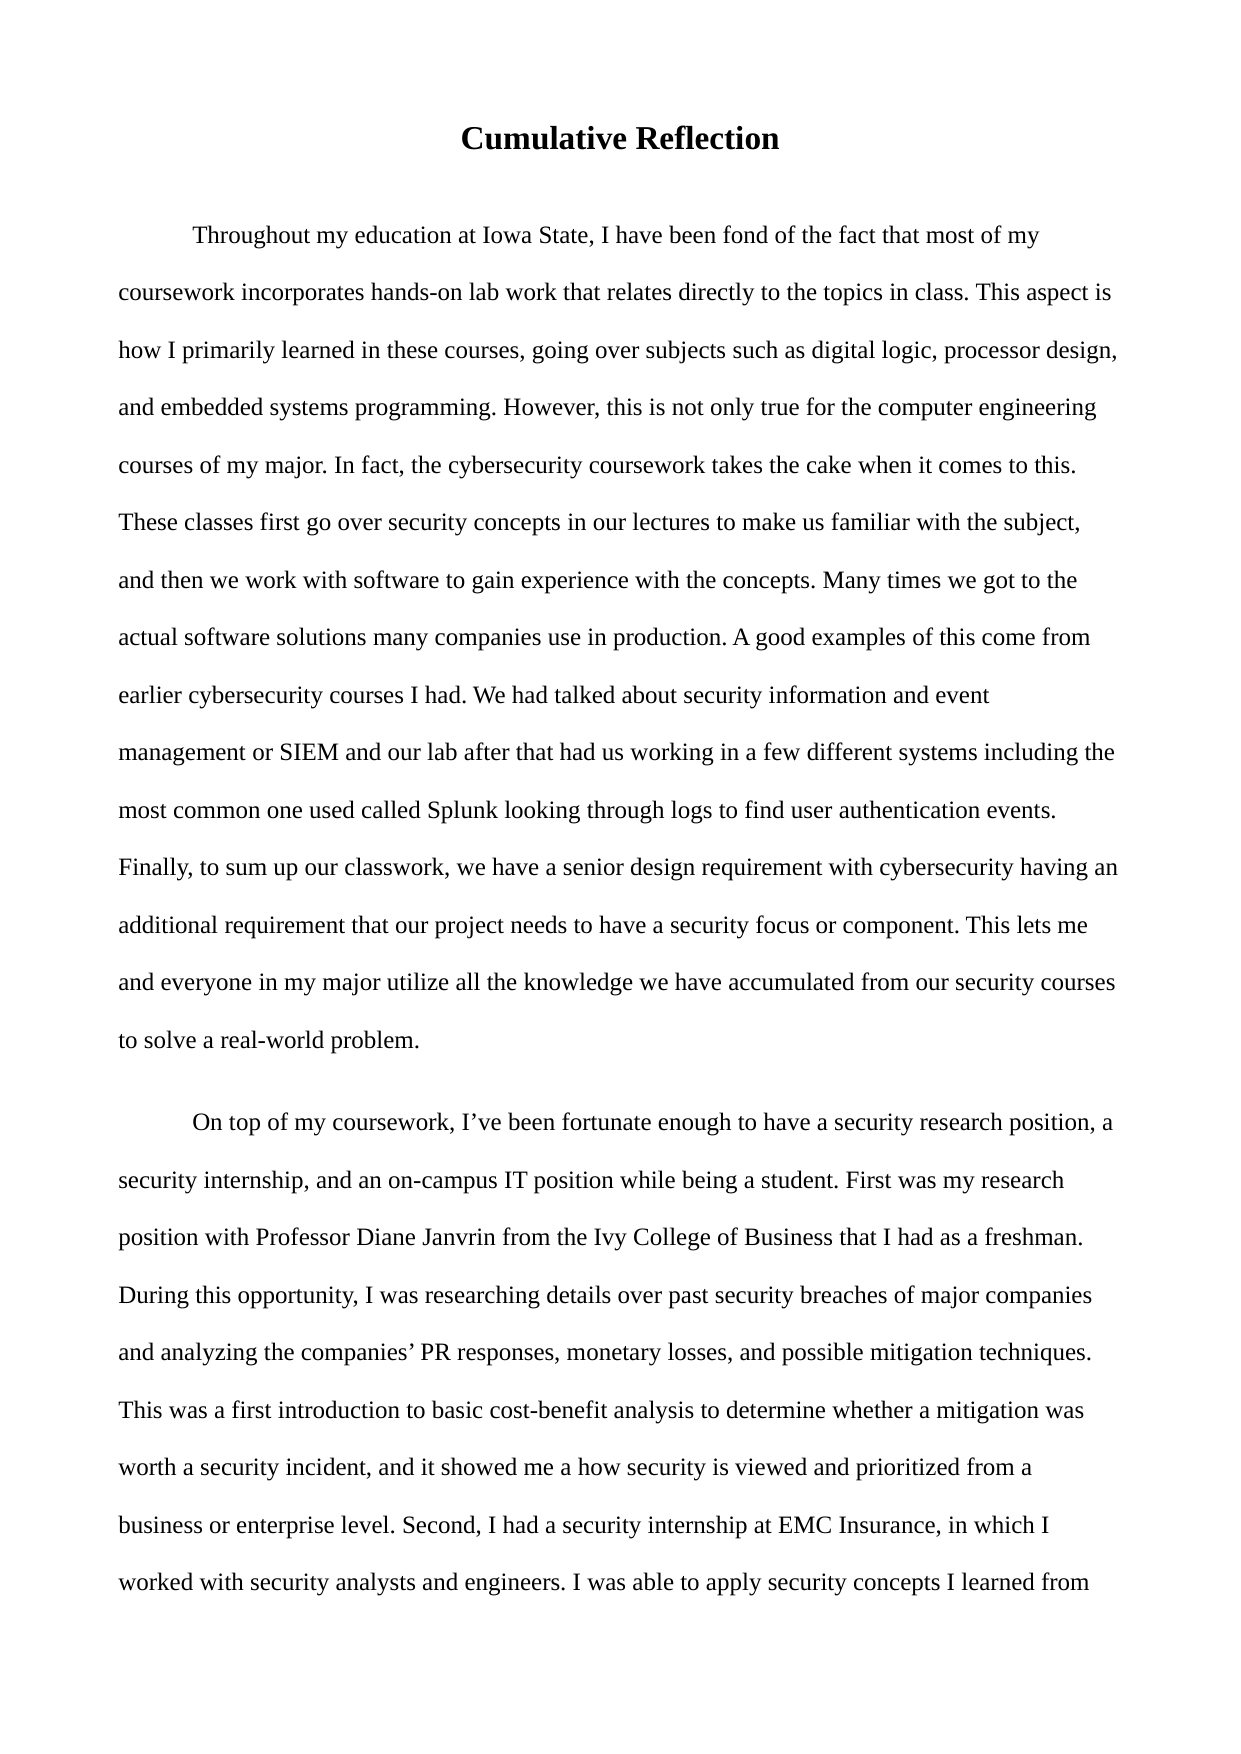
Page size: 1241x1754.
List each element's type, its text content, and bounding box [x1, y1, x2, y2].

text On top of my coursework, I’ve been fortunate enough to have a security research position, a security internship, and an on-campus IT position while being a student. First was my research position with Professor Diane Janvrin from the Ivy College of Business that I had as a freshman. During this opportunity, I was researching details over past security breaches of major companies and analyzing the companies’ PR responses, monetary losses, and possible mitigation techniques. This was a first introduction to basic cost-benefit analysis to determine whether a mitigation was worth a security incident, and it showed me a how security is viewed and prioritized from a business or enterprise level. Second, I had a security internship at EMC Insurance, in which I worked with security analysts and engineers. I was able to apply security concepts I learned from [118, 1107, 1122, 1596]
text Throughout my education at Iowa State, I have been fond of the fact that most of my coursework incorporates hands-on lab work that relates directly to the topics in class. This aspect is how I primarily learned in these courses, going over subjects such as digital logic, processor design, and embedded systems programming. However, this is not only true for the computer engineering courses of my major. In fact, the cybersecurity coursework takes the cake when it comes to this. These classes first go over security concepts in our lectures to make us familiar with the subject, and then we work with software to gain experience with the concepts. Many times we got to the actual software solutions many companies use in production. A good examples of this come from earlier cybersecurity courses I had. We had talked about security information and event management or SIEM and our lab after that had us working in a few different systems including the most common one used called Splunk looking through logs to find user authentication events. Finally, to sum up our classwork, we have a senior design requirement with cybersecurity having an additional requirement that our project needs to have a security focus or component. This lets me and everyone in my major utilize all the knowledge we have accumulated from our security courses to solve a real-world problem. [118, 220, 1122, 1053]
text Cumulative Reflection [118, 118, 1122, 156]
